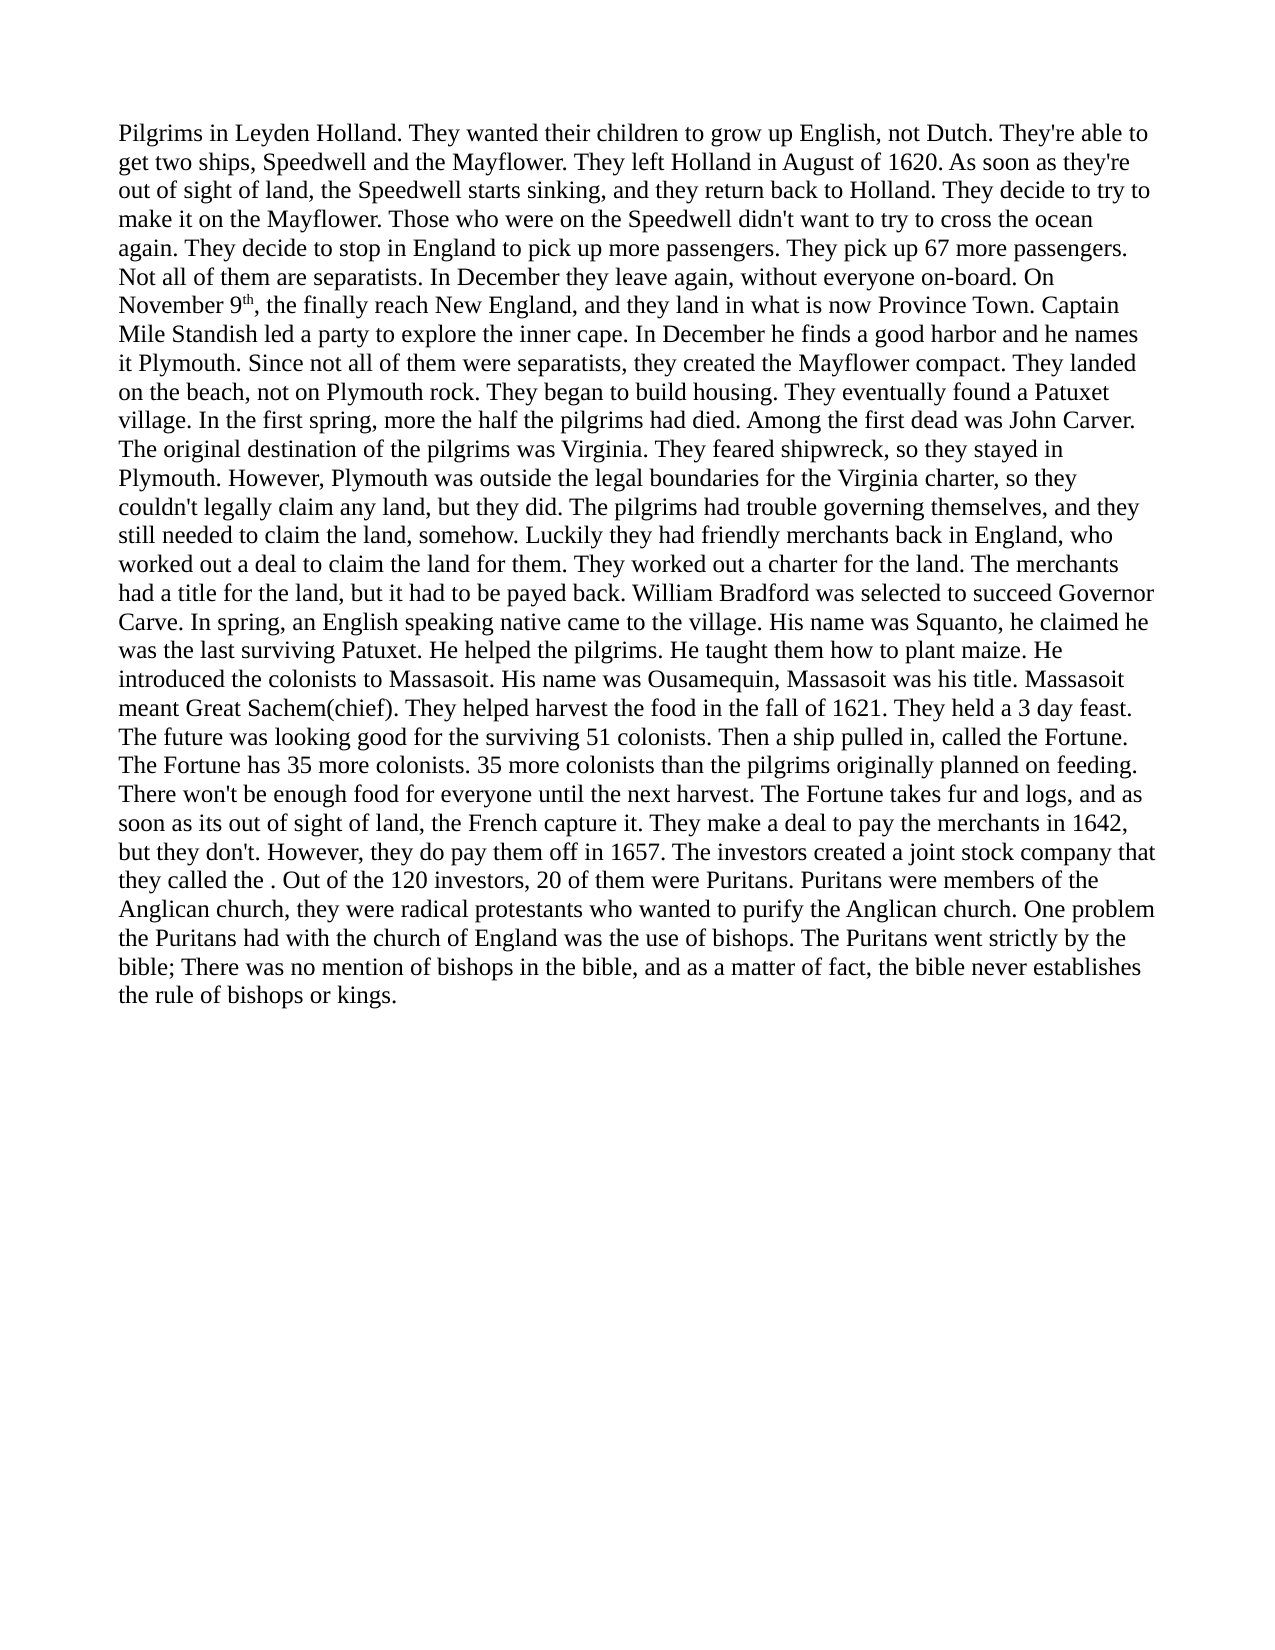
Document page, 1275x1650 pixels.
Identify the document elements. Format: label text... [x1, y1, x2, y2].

text Pilgrims in Leyden Holland. They wanted their children to grow up English, not Dutch. They're able to get two ships, Speedwell and the Mayflower. They left Holland in August of 1620. As soon as they're out of sight of land, the Speedwell starts sinking, and they return back to Holland. They decide to try to make it on the Mayflower. Those who were on the Speedwell didn't want to try to cross the ocean again. They decide to stop in England to pick up more passengers. They pick up 67 more passengers. Not all of them are separatists. In December they leave again, without everyone on-board. On November 9th, the finally reach New England, and they land in what is now Province Town. Captain Mile Standish led a party to explore the inner cape. In December he finds a good harbor and he names it Plymouth. Since not all of them were separatists, they created the Mayflower compact. They landed on the beach, not on Plymouth rock. They began to build housing. They eventually found a Patuxet village. In the first spring, more the half the pilgrims had died. Among the first dead was John Carver. The original destination of the pilgrims was Virginia. They feared shipwreck, so they stayed in Plymouth. However, Plymouth was outside the legal boundaries for the Virginia charter, so they couldn't legally claim any land, but they did. The pilgrims had trouble governing themselves, and they still needed to claim the land, somehow. Luckily they had friendly merchants back in England, who worked out a deal to claim the land for them. They worked out a charter for the land. The merchants had a title for the land, but it had to be payed back. William Bradford was selected to succeed Governor Carve. In spring, an English speaking native came to the village. His name was Squanto, he claimed he was the last surviving Patuxet. He helped the pilgrims. He taught them how to plant maize. He introduced the colonists to Massasoit. His name was Ousamequin, Massasoit was his title. Massasoit meant Great Sachem(chief). They helped harvest the food in the fall of 1621. They held a 3 day feast. The future was looking good for the surviving 51 colonists. Then a ship pulled in, called the Fortune. The Fortune has 35 more colonists. 35 more colonists than the pilgrims originally planned on feeding. There won't be enough food for everyone until the next harvest. The Fortune takes fur and logs, and as soon as its out of sight of land, the French capture it. They make a deal to pay the merchants in 1642, but they don't. However, they do pay them off in 1657. The investors created a joint stock company that they called the . Out of the 120 investors, 20 of them were Puritans. Puritans were members of the Anglican church, they were radical protestants who wanted to purify the Anglican church. One problem the Puritans had with the church of England was the use of bishops. The Puritans went strictly by the bible; There was no mention of bishops in the bible, and as a matter of fact, the bible never establishes the rule of bishops or kings. [118, 118, 1157, 1009]
